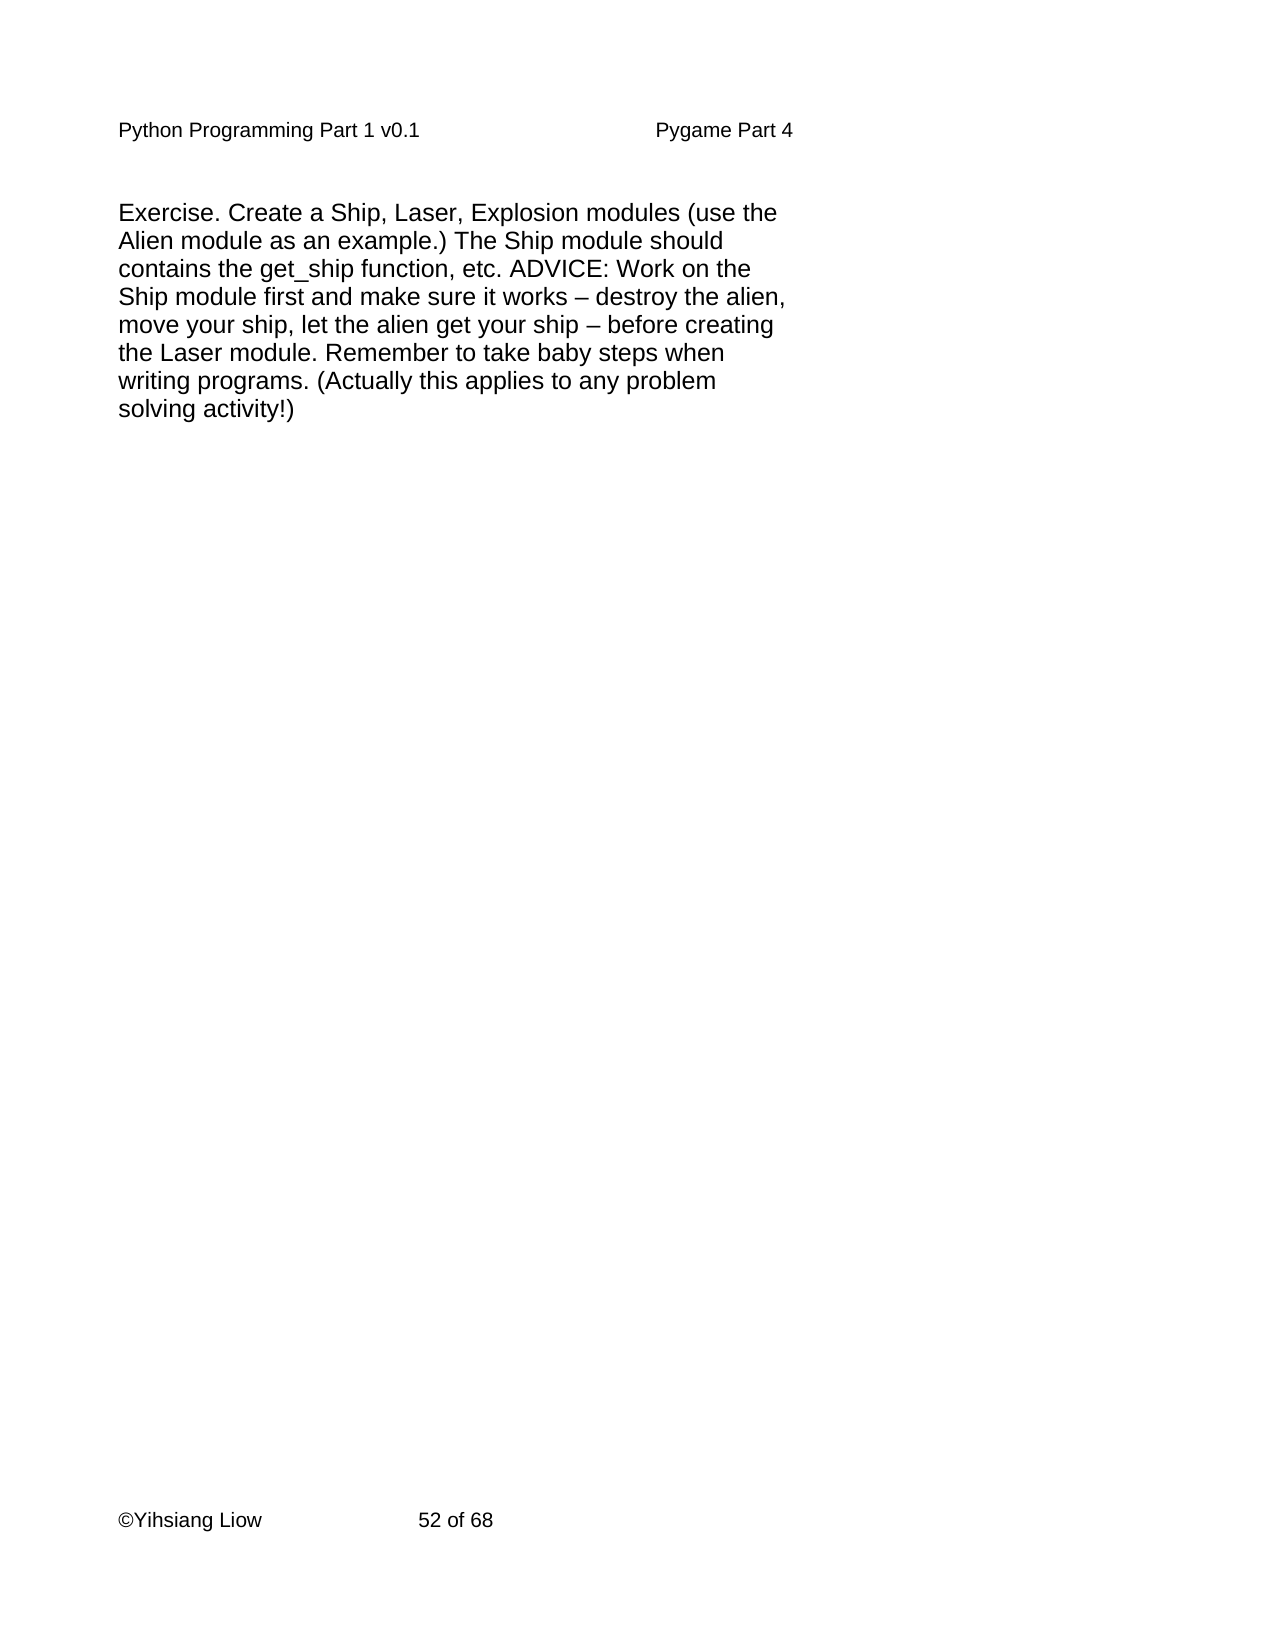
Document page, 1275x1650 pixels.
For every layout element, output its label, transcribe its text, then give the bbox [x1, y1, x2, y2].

text Exercise. Create a Ship, Laser, Explosion modules (use the Alien module as an example.) The Ship module should contains the get_ship function, etc. ADVICE: Work on the Ship module first and make sure it works – destroy the alien, move your ship, let the alien get your ship – before creating the Laser module. Remember to take baby steps when writing programs. (Actually this applies to any problem solving activity!) [118, 199, 793, 422]
